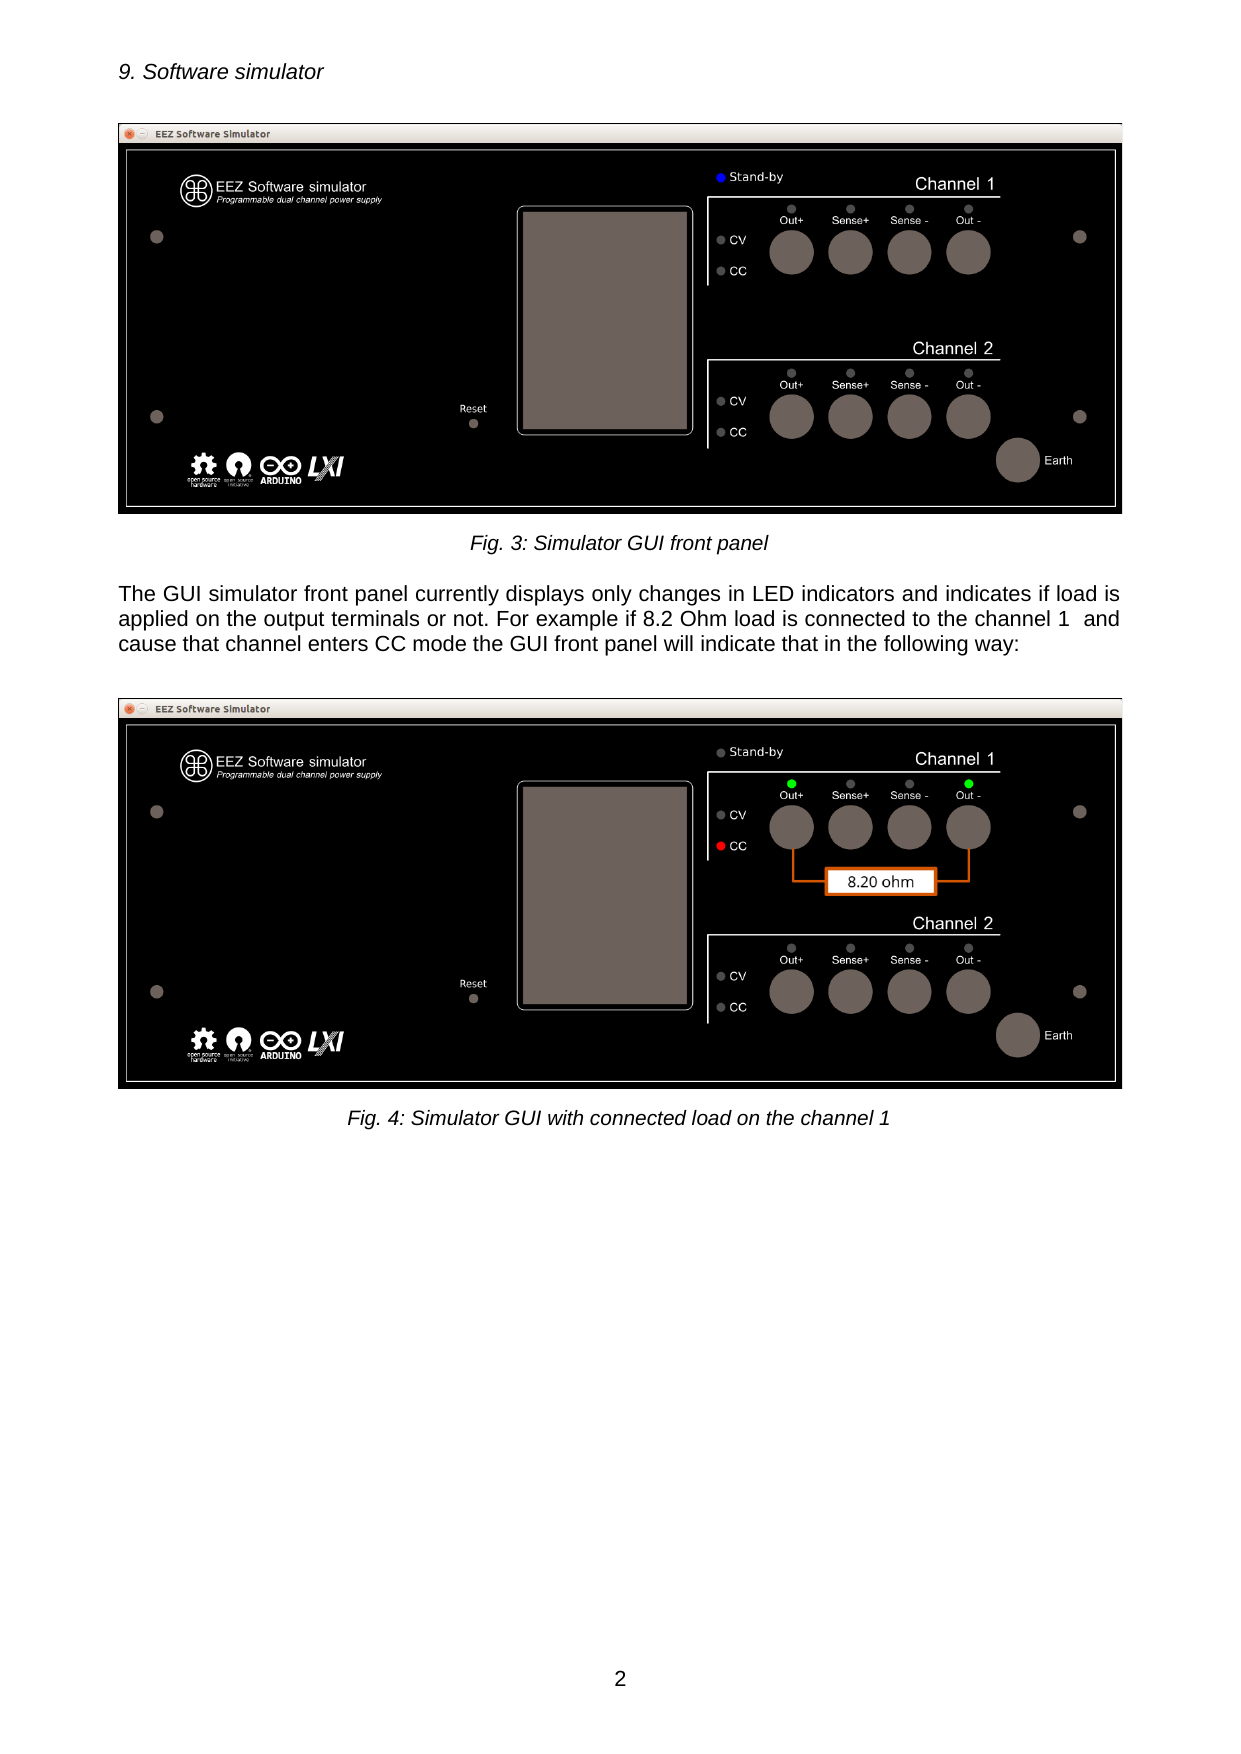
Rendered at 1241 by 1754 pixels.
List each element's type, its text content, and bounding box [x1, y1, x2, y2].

text [118, 694, 1122, 698]
picture [118, 698, 1123, 1089]
text [118, 119, 1122, 123]
text Fig. 3: Simulator GUI front panel [118, 514, 1122, 555]
text The GUI simulator front panel currently displays only changes in LED indicators and indicates if load is applied on the output terminals or not. For example if 8.2 Ohm load is connected to the channel 1 and cause that channel enters CC mode the GUI front panel will indicate that in the following way: [118, 580, 1122, 656]
picture [118, 123, 1123, 514]
text Fig. 4: Simulator GUI with connected load on the channel 1 [118, 1089, 1122, 1130]
